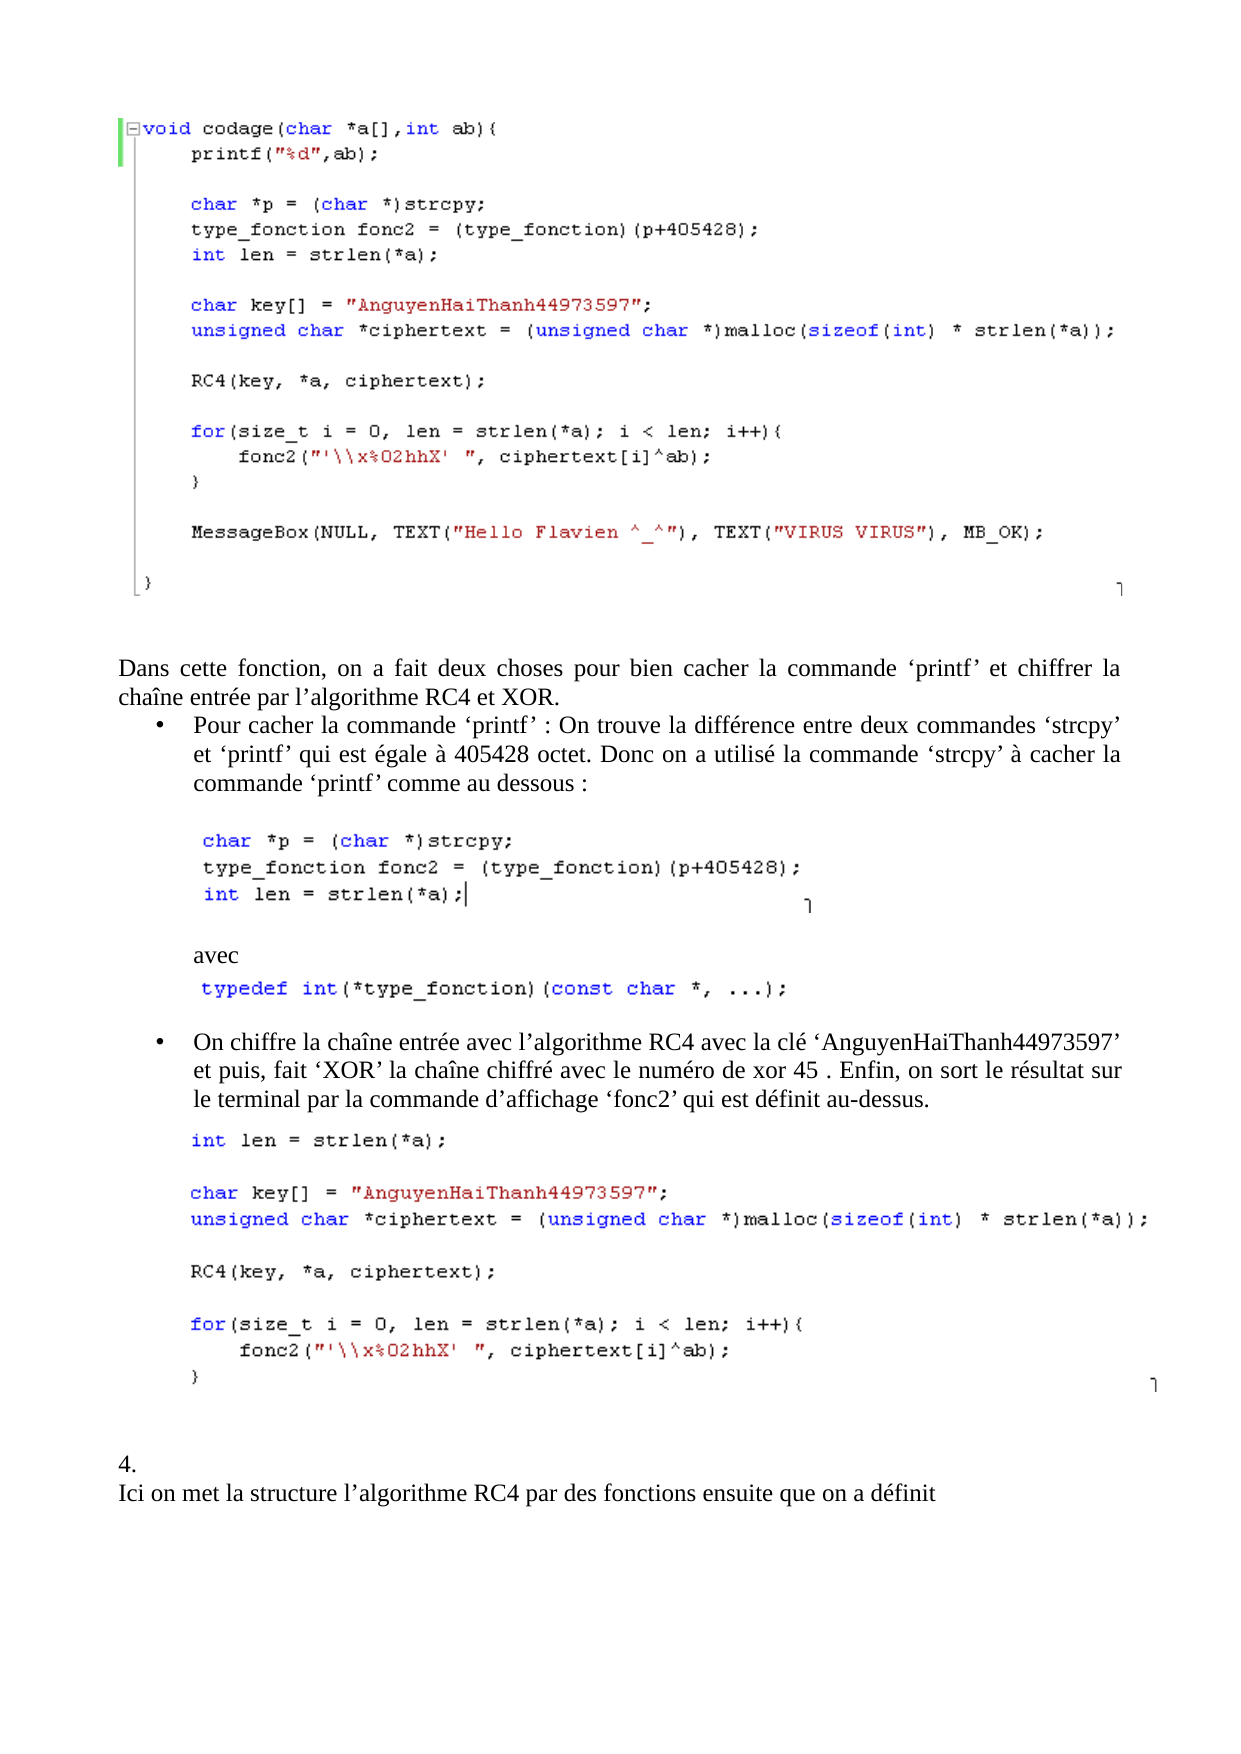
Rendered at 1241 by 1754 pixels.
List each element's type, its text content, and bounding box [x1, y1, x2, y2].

picture [193, 969, 791, 1006]
picture [118, 118, 1123, 596]
picture [190, 1128, 1157, 1392]
text Ici on met la structure l’algorithme RC4 par des fonctions ensuite que on a définit [118, 1478, 1122, 1507]
list Pour cacher la commande ‘printf’ : On trouve la différence entre deux commandes ‘strcpy’ et ‘printf’ qui est égale à 405428 octet. Donc on a utilisé la commande ‘strcpy’ à cacher la commande ‘printf’ comme au dessous : [156, 711, 1122, 797]
text 4. [118, 1449, 1122, 1478]
picture [201, 814, 811, 913]
text Dans cette fonction, on a fait deux choses pour bien cacher la commande ‘printf’ et chiffrer la chaîne entrée par l’algorithme RC4 et XOR. [118, 653, 1122, 711]
list On chiffre la chaîne entrée avec l’algorithme RC4 avec la clé ‘AnguyenHaiThanh44973597’ et puis, fait ‘XOR’ la chaîne chiffré avec le numéro de xor 45 . Enfin, on sort le résultat sur le terminal par la commande d’affichage ‘fonc2’ qui est définit au-dessus. [156, 1027, 1122, 1113]
text avec [118, 941, 1122, 969]
